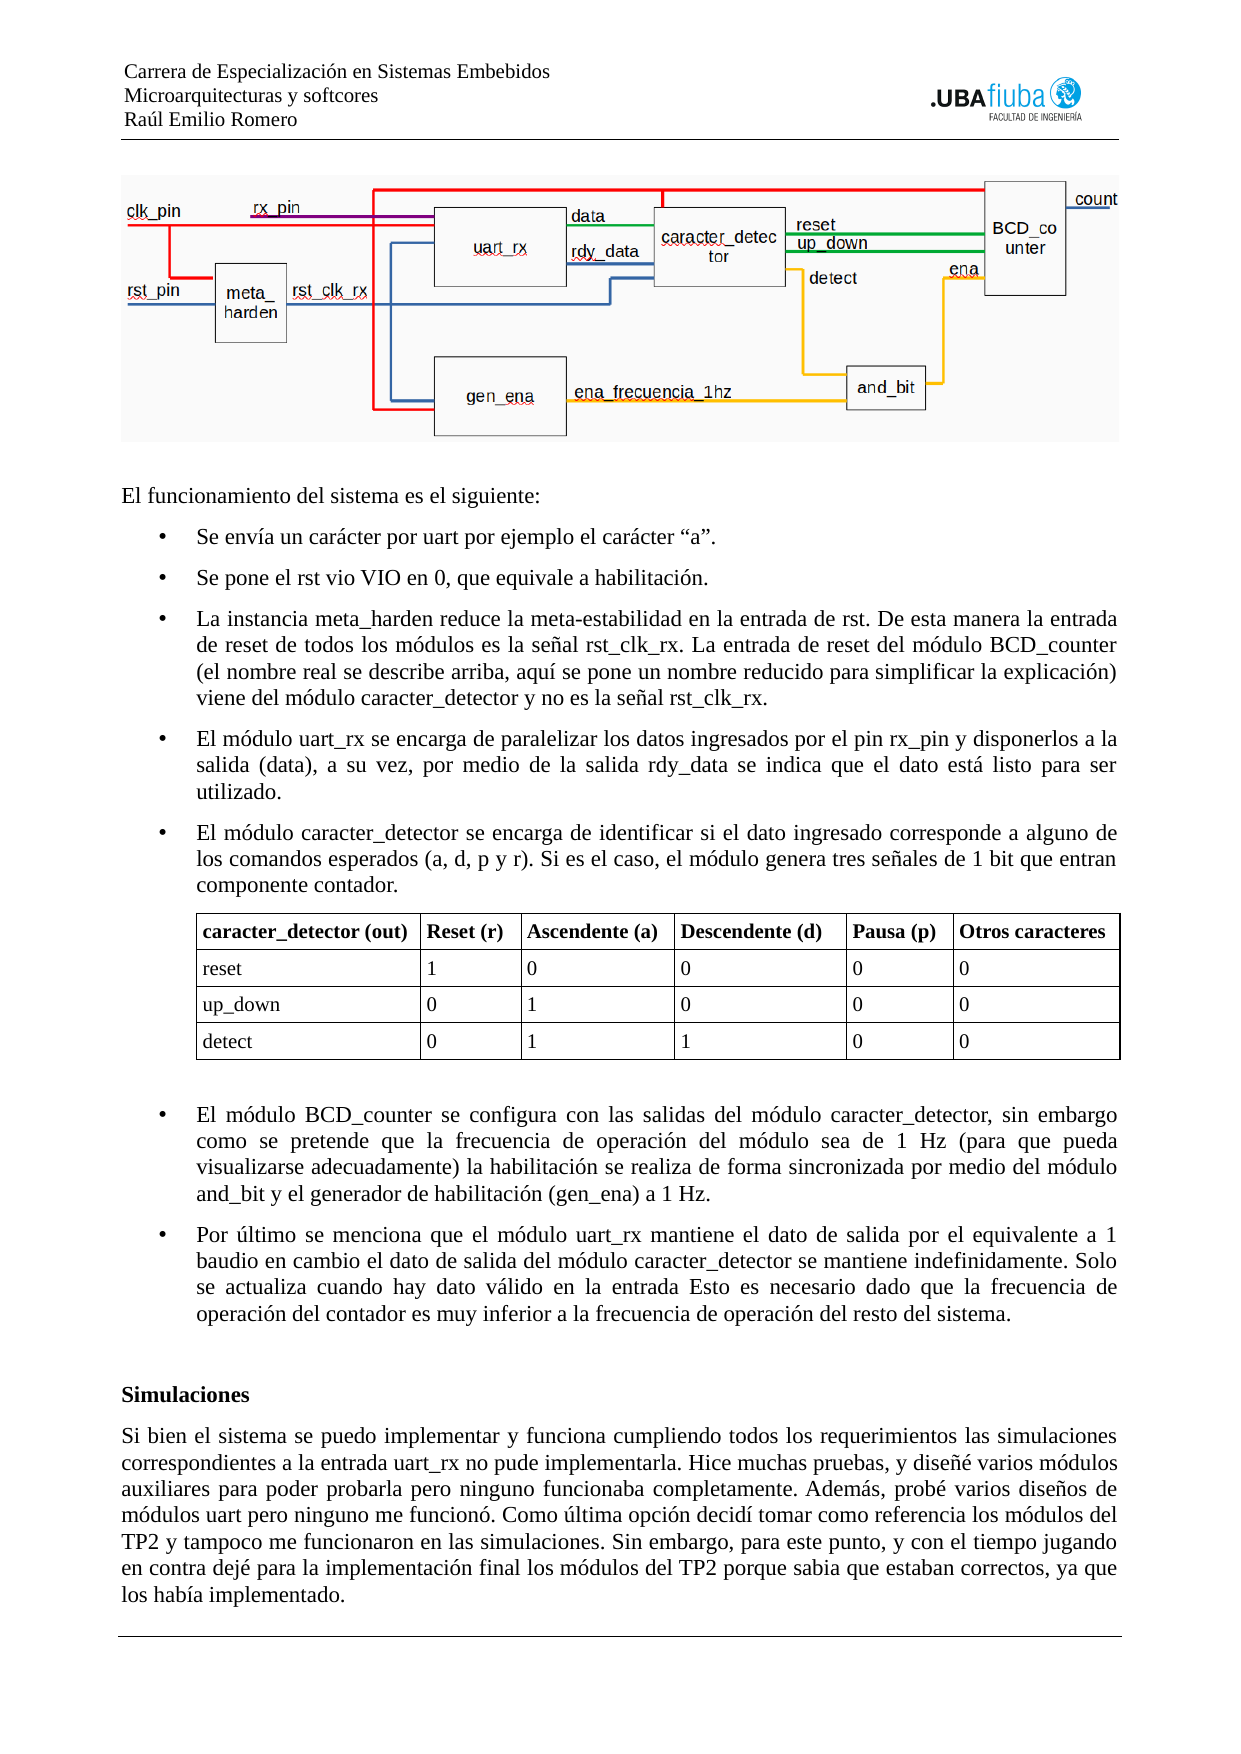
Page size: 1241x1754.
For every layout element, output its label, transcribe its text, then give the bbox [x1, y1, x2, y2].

table_header Otros caracteres [954, 914, 1119, 949]
picture [915, 62, 1100, 133]
table_cell 0 [954, 987, 1119, 1022]
table_cell 0 [421, 1023, 521, 1059]
table_cell 1 [522, 1023, 674, 1059]
table_cell 0 [522, 950, 674, 986]
list Se envía un carácter por uart por ejemplo el carácter “a”. [158, 523, 1119, 549]
table_cell 0 [847, 987, 953, 1022]
table_header Reset (r) [421, 914, 521, 949]
list El módulo caracter_detector se encarga de identificar si el dato ingresado corresponde a alguno de los comandos esperados (a, d, p y r). Si es el caso, el módulo genera tres señales de 1 bit que entran componente contador. [158, 819, 1119, 898]
table_header Descendente (d) [675, 914, 846, 949]
text El funcionamiento del sistema es el siguiente: [121, 482, 1119, 509]
table_cell detect [197, 1023, 420, 1059]
table_cell 1 [675, 1023, 846, 1059]
table_cell 0 [421, 987, 521, 1022]
list La instancia meta_harden reduce la meta-estabilidad en la entrada de rst. De esta manera la entrada de reset de todos los módulos es la señal rst_clk_rx. La entrada de reset del módulo BCD_counter (el nombre real se describe arriba, aquí se pone un nombre reducido para simplificar la explicación) viene del módulo caracter_detector y no es la señal rst_clk_rx. [158, 605, 1119, 711]
list El módulo BCD_counter se configura con las salidas del módulo caracter_detector, sin embargo como se pretende que la frecuencia de operación del módulo sea de 1 Hz (para que pueda visualizarse adecuadamente) la habilitación se realiza de forma sincronizada por medio del módulo and_bit y el generador de habilitación (gen_ena) a 1 Hz. [158, 1101, 1119, 1206]
table_cell 0 [675, 950, 846, 986]
table_cell 1 [421, 950, 521, 986]
table_cell 0 [847, 1023, 953, 1059]
table_cell up_down [197, 987, 420, 1022]
text Si bien el sistema se puedo implementar y funciona cumpliendo todos los requerimientos las simulaciones correspondientes a la entrada uart_rx no pude implementarla. Hice muchas pruebas, y diseñé varios módulos auxiliares para poder probarla pero ninguno funcionaba completamente. Además, probé varios diseños de módulos uart pero ninguno me funcionó. Como última opción decidí tomar como referencia los módulos del TP2 y tampoco me funcionaron en las simulaciones. Sin embargo, para este punto, y con el tiempo jugando en contra dejé para la implementación final los módulos del TP2 porque sabia que estaban correctos, ya que los había implementado. [121, 1422, 1119, 1607]
table_cell 0 [954, 1023, 1119, 1059]
table_header Ascendente (a) [522, 914, 674, 949]
text Simulaciones [121, 1382, 1119, 1408]
list Se pone el rst vio VIO en 0, que equivale a habilitación. [158, 564, 1119, 591]
table_cell reset [197, 950, 420, 986]
table_header caracter_detector (out) [197, 914, 420, 949]
picture [121, 175, 1120, 442]
table_cell 0 [675, 987, 846, 1022]
table_header Pausa (p) [847, 914, 953, 949]
table_cell 1 [522, 987, 674, 1022]
table_cell 0 [847, 950, 953, 986]
table_cell 0 [954, 950, 1119, 986]
list El módulo uart_rx se encarga de paralelizar los datos ingresados por el pin rx_pin y disponerlos a la salida (data), a su vez, por medio de la salida rdy_data se indica que el dato está listo para ser utilizado. [158, 725, 1119, 804]
list Por último se menciona que el módulo uart_rx mantiene el dato de salida por el equivalente a 1 baudio en cambio el dato de salida del módulo caracter_detector se mantiene indefinidamente. Solo se actualiza cuando hay dato válido en la entrada Esto es necesario dado que la frecuencia de operación del contador es muy inferior a la frecuencia de operación del resto del sistema. [158, 1221, 1119, 1326]
